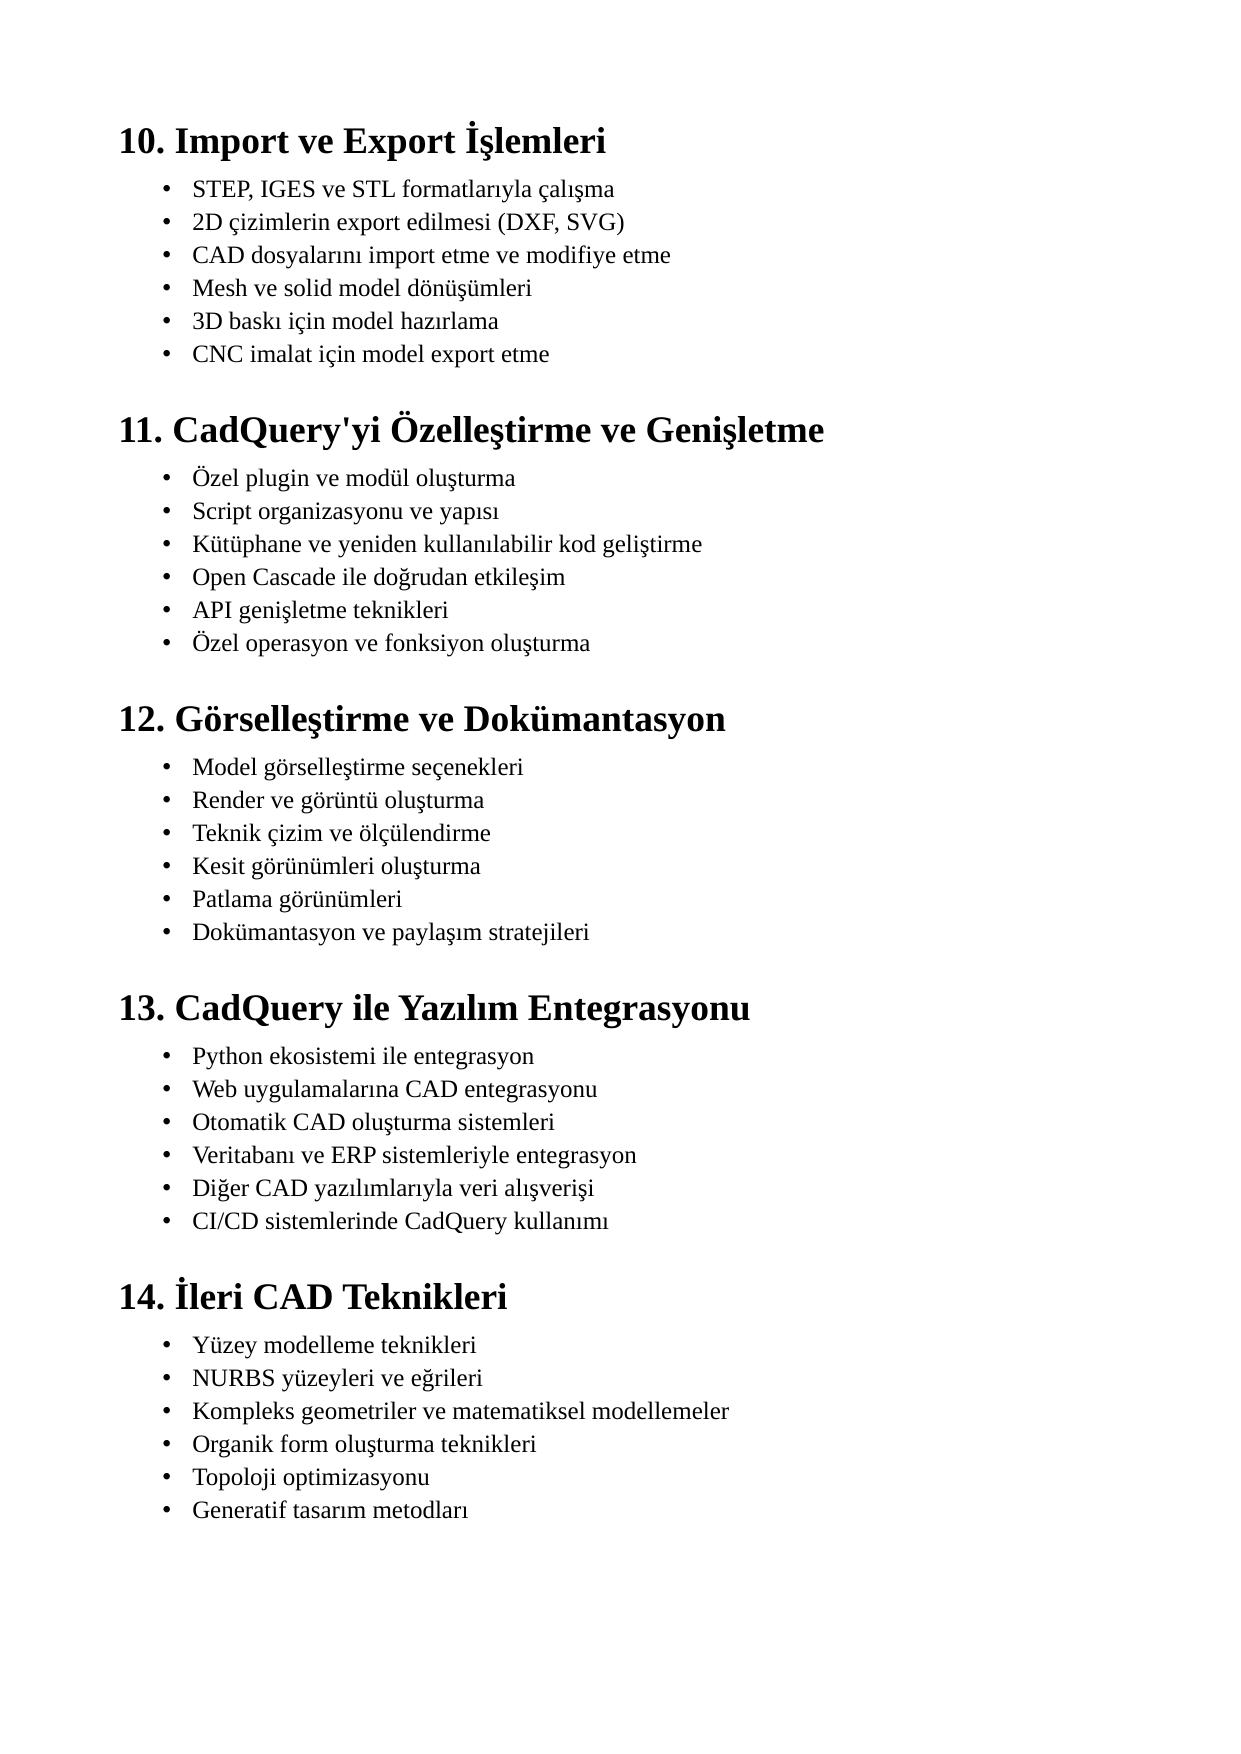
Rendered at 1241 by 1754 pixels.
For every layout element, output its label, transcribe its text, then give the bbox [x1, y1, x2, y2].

list Kompleks geometriler ve matematiksel modellemeler [162, 1396, 1122, 1425]
subtitle 10. Import ve Export İşlemleri [118, 118, 1122, 161]
list Kesit görünümleri oluşturma [162, 851, 1122, 880]
list Python ekosistemi ile entegrasyon [162, 1041, 1122, 1070]
list Özel operasyon ve fonksiyon oluşturma [162, 628, 1122, 657]
subtitle 13. CadQuery ile Yazılım Entegrasyonu [118, 986, 1122, 1029]
list CAD dosyalarını import etme ve modifiye etme [162, 240, 1122, 268]
list Teknik çizim ve ölçülendirme [162, 818, 1122, 847]
list 2D çizimlerin export edilmesi (DXF, SVG) [162, 207, 1122, 236]
list CNC imalat için model export etme [162, 339, 1122, 368]
list CI/CD sistemlerinde CadQuery kullanımı [162, 1206, 1122, 1235]
list Veritabanı ve ERP sistemleriyle entegrasyon [162, 1140, 1122, 1169]
list Patlama görünümleri [162, 884, 1122, 913]
list STEP, IGES ve STL formatlarıyla çalışma [162, 174, 1122, 202]
list Generatif tasarım metodları [162, 1496, 1122, 1524]
list NURBS yüzeyleri ve eğrileri [162, 1363, 1122, 1392]
list Otomatik CAD oluşturma sistemleri [162, 1107, 1122, 1136]
list Model görselleştirme seçenekleri [162, 752, 1122, 781]
list 3D baskı için model hazırlama [162, 306, 1122, 334]
list Script organizasyonu ve yapısı [162, 496, 1122, 525]
list Web uygulamalarına CAD entegrasyonu [162, 1074, 1122, 1103]
list Kütüphane ve yeniden kullanılabilir kod geliştirme [162, 529, 1122, 558]
list Mesh ve solid model dönüşümleri [162, 273, 1122, 302]
list Dokümantasyon ve paylaşım stratejileri [162, 917, 1122, 946]
list API genişletme teknikleri [162, 595, 1122, 624]
list Diğer CAD yazılımlarıyla veri alışverişi [162, 1173, 1122, 1202]
list Open Cascade ile doğrudan etkileşim [162, 562, 1122, 591]
list Topoloji optimizasyonu [162, 1462, 1122, 1491]
list Yüzey modelleme teknikleri [162, 1330, 1122, 1359]
list Render ve görüntü oluşturma [162, 785, 1122, 814]
subtitle 11. CadQuery'yi Özelleştirme ve Genişletme [118, 407, 1122, 450]
list Organik form oluşturma teknikleri [162, 1429, 1122, 1458]
subtitle 12. Görselleştirme ve Dokümantasyon [118, 696, 1122, 739]
list Özel plugin ve modül oluşturma [162, 463, 1122, 492]
subtitle 14. İleri CAD Teknikleri [118, 1275, 1122, 1318]
